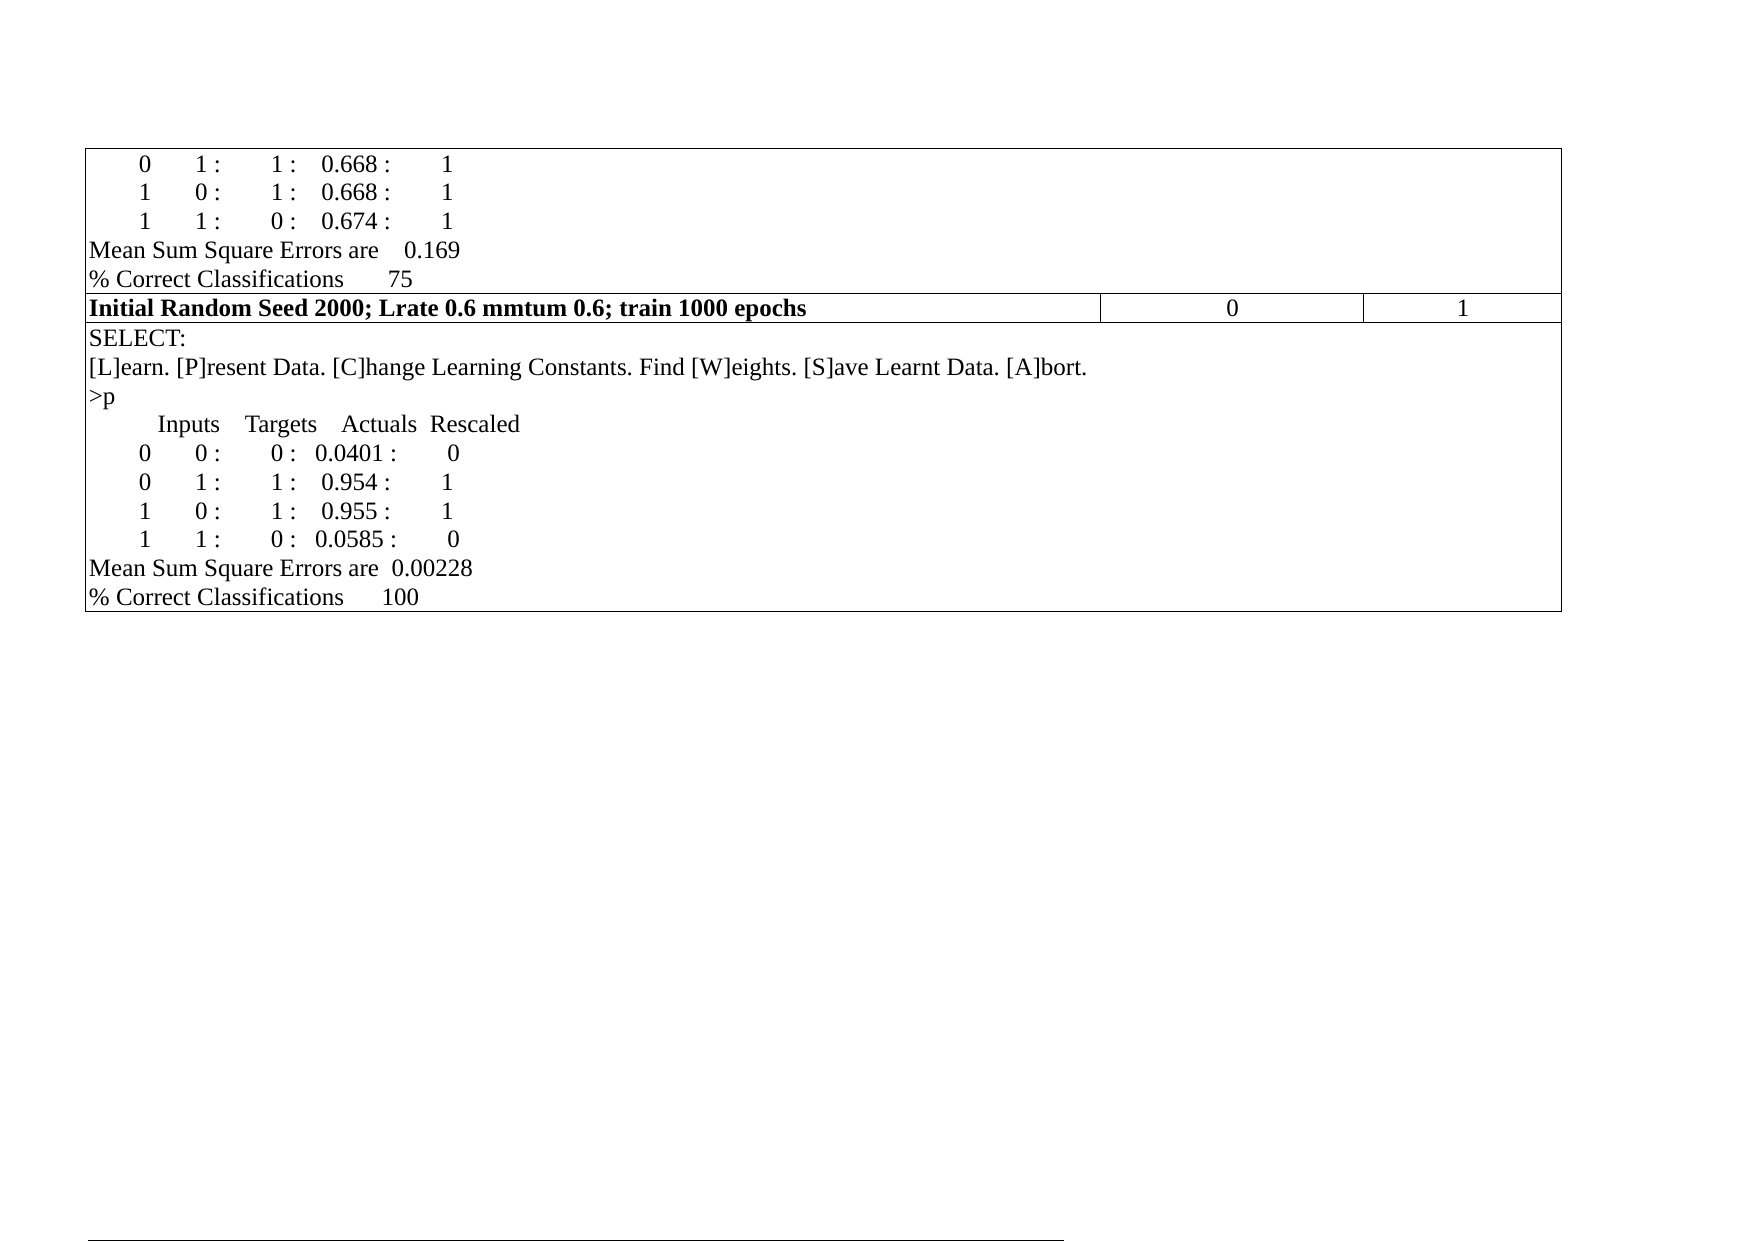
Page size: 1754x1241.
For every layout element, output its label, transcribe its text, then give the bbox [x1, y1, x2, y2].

table_cell Initial Random Seed 2000; Lrate 0.6 mmtum 0.6; train 1000 epochs [86, 294, 1100, 322]
table_cell 0 [1101, 294, 1363, 322]
table_cell 1 [1364, 294, 1561, 322]
table_cell 0 1 : 1 : 0.668 : 1 1 0 : 1 : 0.668 : 1 1 1 : 0 : 0.674 : 1 Mean Sum Square Errors are 0.169 % Correct Classifications 75 [86, 149, 1561, 292]
table_cell SELECT: [L]earn. [P]resent Data. [C]hange Learning Constants. Find [W]eights. [S]ave Learnt Data. [A]bort. >p Inputs Targets Actuals Rescaled 0 0 : 0 : 0.0401 : 0 0 1 : 1 : 0.954 : 1 1 0 : 1 : 0.955 : 1 1 1 : 0 : 0.0585 : 0 Mean Sum Square Errors are 0.00228 % Correct Classifications 100 [86, 323, 1561, 611]
